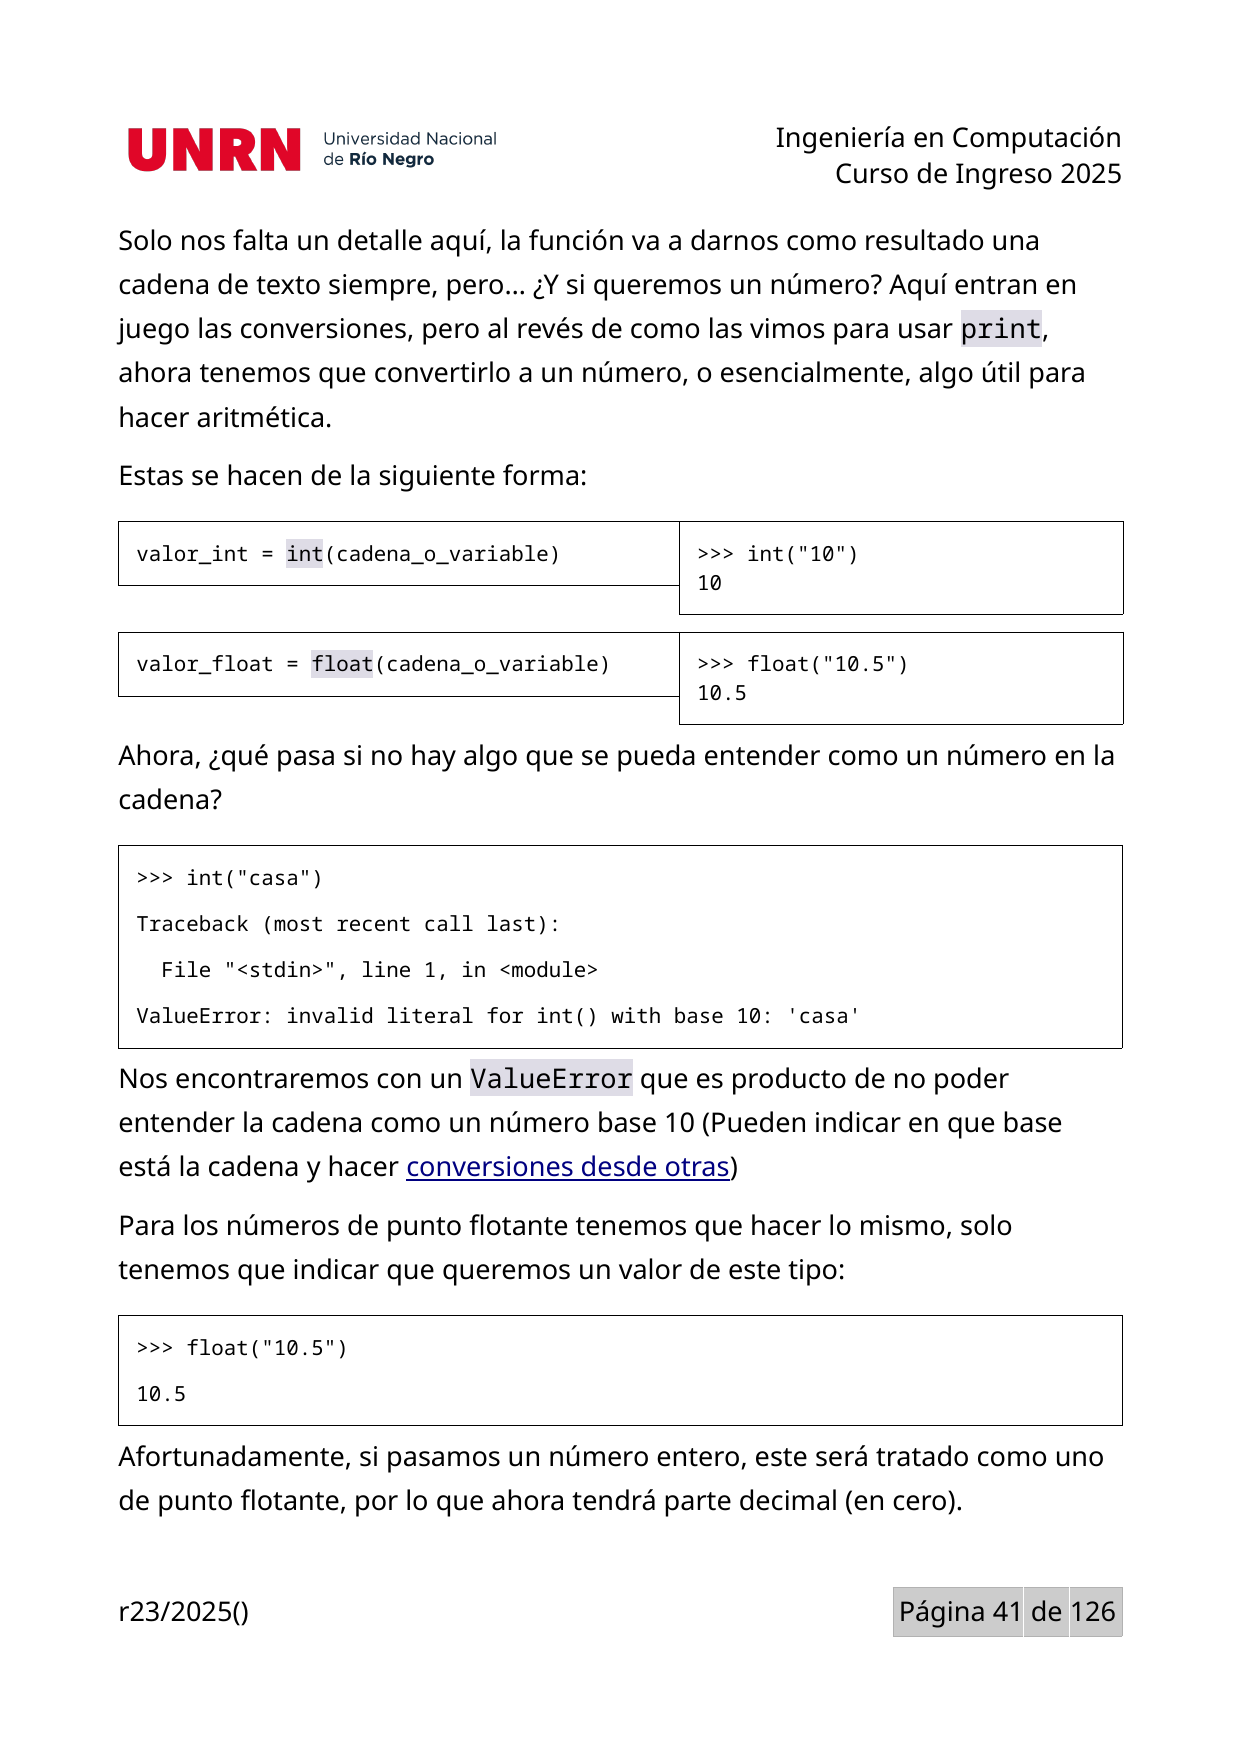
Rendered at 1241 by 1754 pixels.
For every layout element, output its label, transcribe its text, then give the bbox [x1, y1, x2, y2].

text Ahora, ¿qué pasa si no hay algo que se pueda entender como un número en la cadena? [118, 736, 1122, 817]
table_cell [679, 626, 1123, 632]
text Afortunadamente, si pasamos un número entero, este será tratado como uno de punto flotante, por lo que ahora tendrá parte decimal (en cero). [118, 1437, 1122, 1518]
text ValueError: invalid literal for int() with base 10: 'casa' [119, 983, 1122, 1048]
text Para los números de punto flotante tenemos que hacer lo mismo, solo tenemos que indicar que queremos un valor de este tipo: [118, 1206, 1122, 1287]
table_header >>> int("10") 10 [680, 522, 1123, 614]
table_header [118, 516, 679, 521]
text >>> float("10.5") [119, 1316, 1122, 1362]
table_header [118, 586, 679, 626]
table_cell [679, 725, 1123, 736]
text Estas se hacen de la siguiente forma: [118, 457, 1122, 494]
table_cell [118, 626, 679, 632]
text 10.5 [119, 1362, 1122, 1425]
text >>> int("casa") [119, 846, 1122, 891]
text Nos encontraremos con un ValueError que es producto de no poder entender la cadena como un número base 10 (Pueden indicar en que base está la cadena y hacer conversiones desde otras) [118, 1059, 1122, 1184]
table_header [679, 516, 1123, 521]
picture [118, 118, 505, 180]
table_header [679, 615, 1123, 626]
table_cell >>> float("10.5") 10.5 [680, 633, 1123, 724]
table_cell valor_float = float(cadena_o_variable) [119, 633, 679, 696]
text Solo nos falta un detalle aquí, la función va a darnos como resultado una cadena de texto siempre, pero… ¿Y si queremos un número? Aquí entran en juego las conversiones, pero al revés de como las vimos para usar print, ahora tenemos que convertirlo a un número, o esencialmente, algo útil para hacer aritmética. [118, 221, 1122, 435]
text File "<stdin>", line 1, in <module> [119, 937, 1122, 983]
table_cell [118, 697, 679, 736]
text Traceback (most recent call last): [119, 891, 1122, 937]
table_header valor_int = int(cadena_o_variable) [119, 522, 679, 585]
